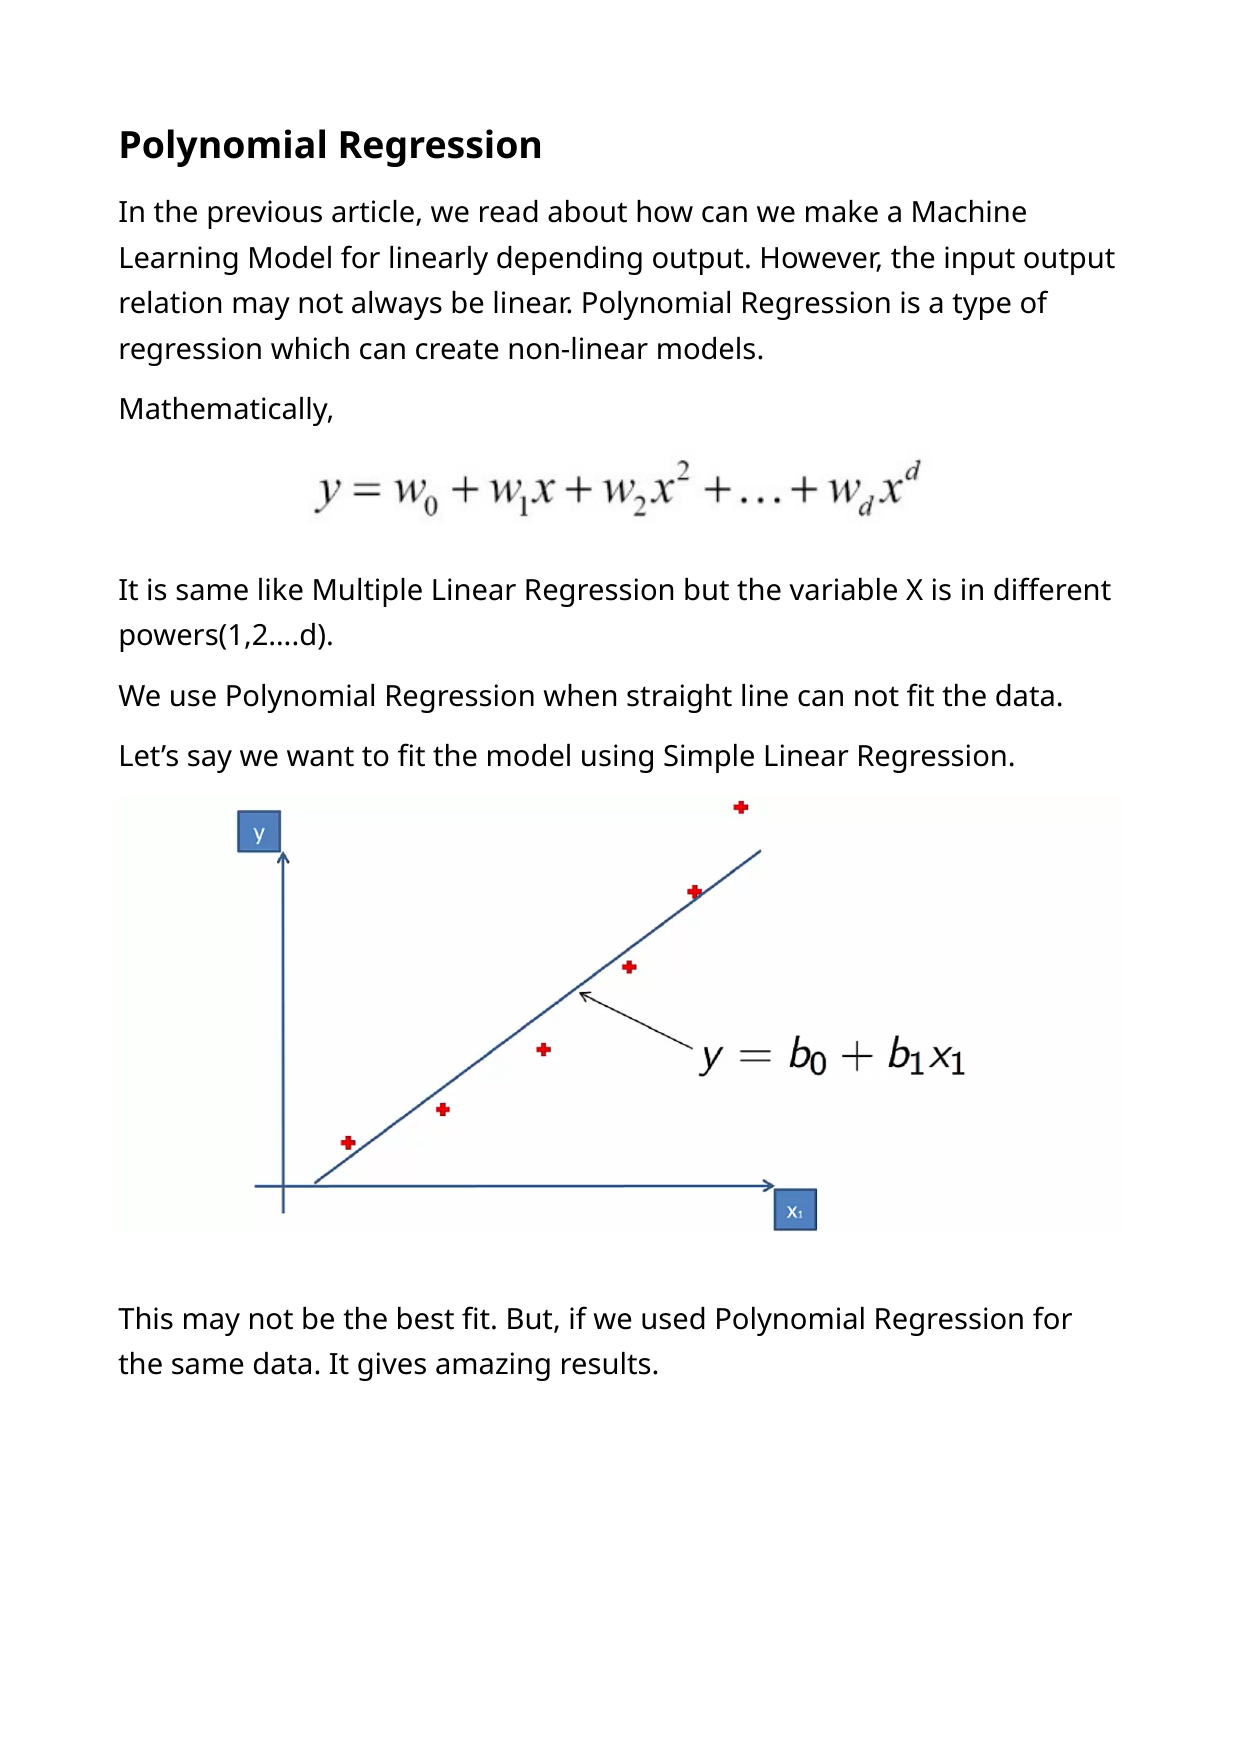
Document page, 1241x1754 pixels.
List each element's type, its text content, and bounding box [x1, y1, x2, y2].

text This may not be the best fit. But, if we used Polynomial Regression for the same data. It gives amazing results. [118, 1298, 1122, 1383]
text Polynomial Regression [118, 118, 1122, 169]
picture [118, 795, 1123, 1232]
text We use Polynomial Regression when straight line can not fit the data. [118, 675, 1122, 714]
text It is same like Multiple Linear Regression but the variable X is in different powers(1,2….d). [118, 569, 1122, 654]
picture [307, 448, 933, 529]
text Let’s say we want to fit the model using Simple Linear Regression. [118, 735, 1122, 775]
text In the previous article, we read about how can we make a Machine Learning Model for linearly depending output. However, the input output relation may not always be linear. Polynomial Regression is a type of regression which can create non-linear models. [118, 191, 1122, 368]
text Mathematically, [118, 388, 1122, 428]
